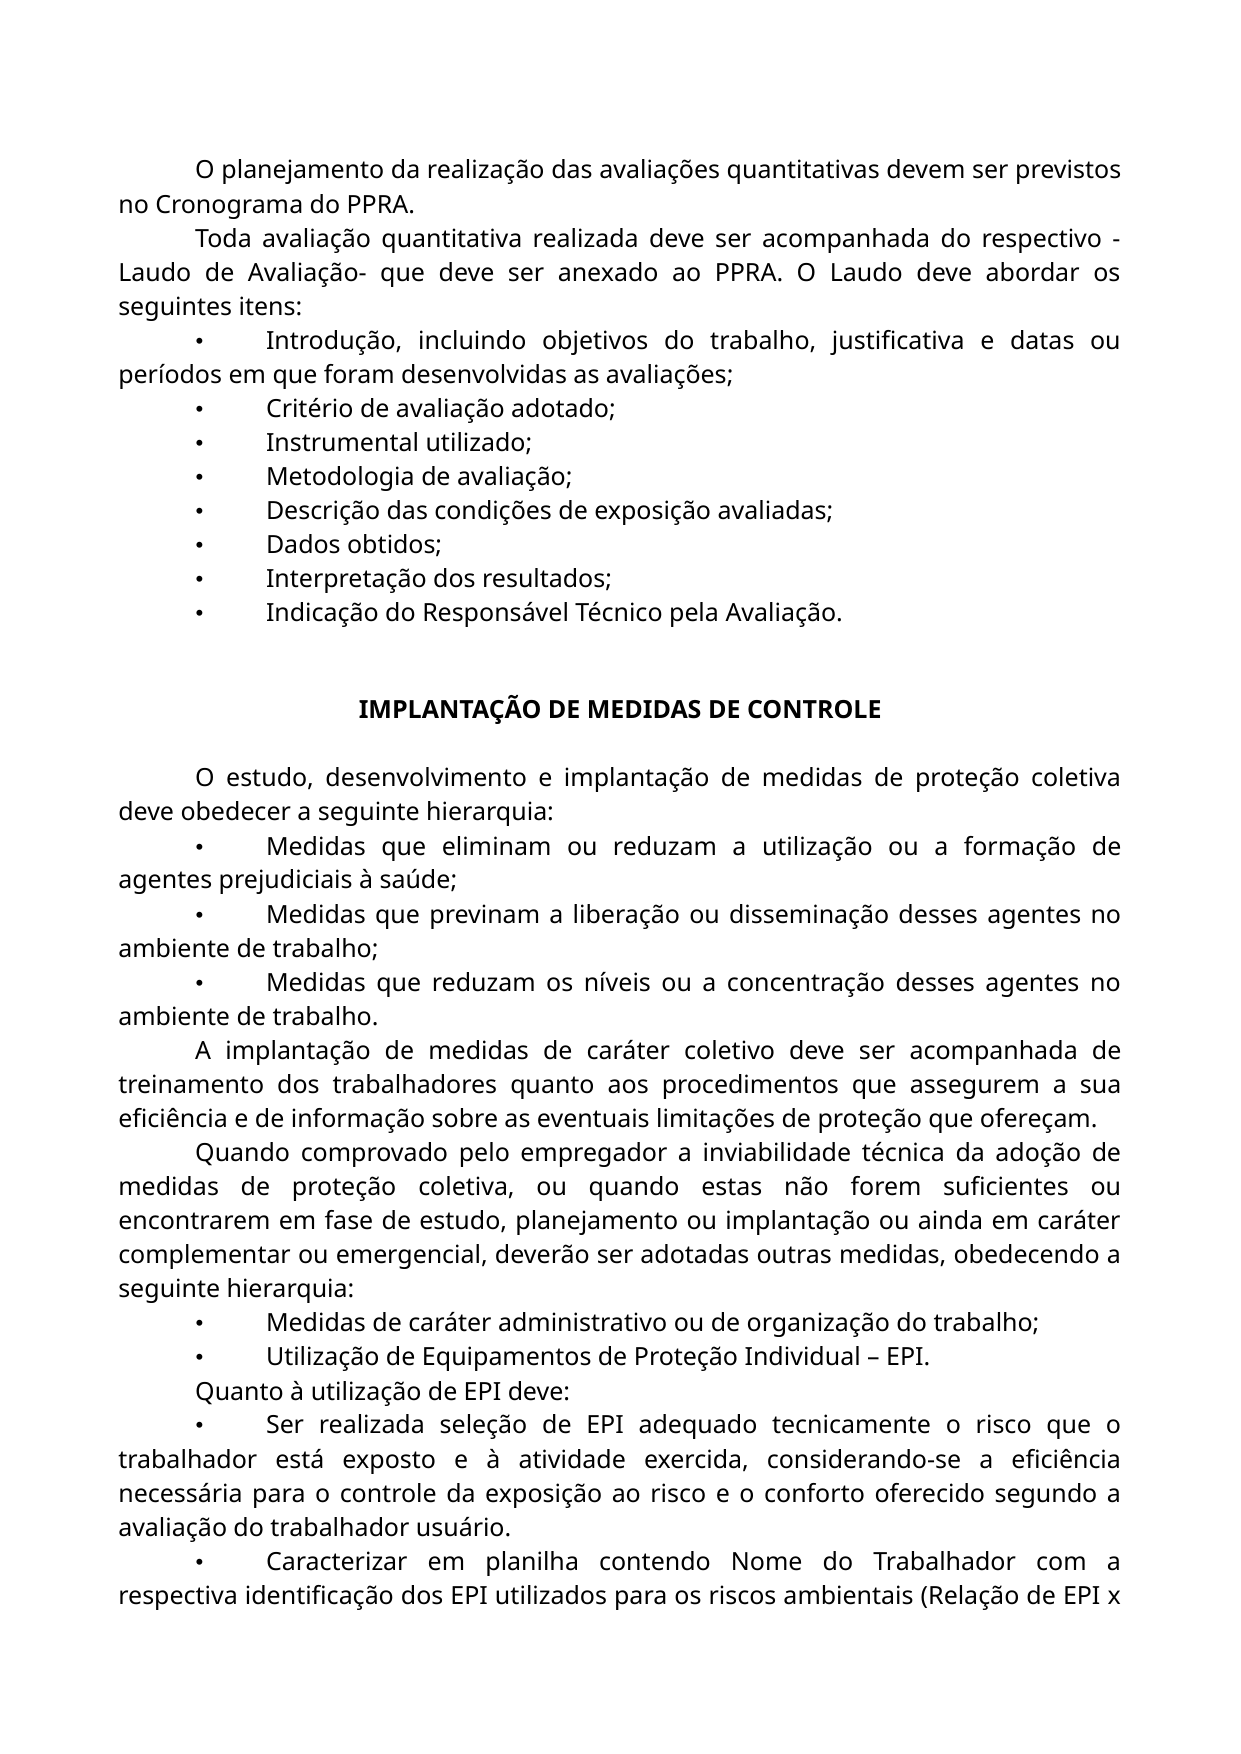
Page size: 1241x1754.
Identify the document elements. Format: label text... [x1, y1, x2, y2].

text O planejamento da realização das avaliações quantitativas devem ser previstos no Cronograma do PPRA. [118, 152, 1122, 220]
list Caracterizar em planilha contendo Nome do Trabalhador com a respectiva identificação dos EPI utilizados para os riscos ambientais (Relação de EPI x [118, 1543, 1122, 1612]
list Ser realizada seleção de EPI adequado tecnicamente o risco que o trabalhador está exposto e à atividade exercida, considerando-se a eficiência necessária para o controle da exposição ao risco e o conforto oferecido segundo a avaliação do trabalhador usuário. [118, 1407, 1122, 1543]
text A implantação de medidas de caráter coletivo deve ser acompanhada de treinamento dos trabalhadores quanto aos procedimentos que assegurem a sua eficiência e de informação sobre as eventuais limitações de proteção que ofereçam. [118, 1032, 1122, 1135]
list Instrumental utilizado; [118, 425, 1122, 459]
list Critério de avaliação adotado; [118, 391, 1122, 425]
list Introdução, incluindo objetivos do trabalho, justificativa e datas ou períodos em que foram desenvolvidas as avaliações; [118, 322, 1122, 391]
text O estudo, desenvolvimento e implantação de medidas de proteção coletiva deve obedecer a seguinte hierarquia: [118, 760, 1122, 828]
list Dados obtidos; [118, 527, 1122, 561]
list Medidas de caráter administrativo ou de organização do trabalho; [118, 1305, 1122, 1339]
text IMPLANTAÇÃO DE MEDIDAS DE CONTROLE [118, 692, 1122, 726]
list Medidas que previnam a liberação ou disseminação desses agentes no ambiente de trabalho; [118, 896, 1122, 964]
text Quanto à utilização de EPI deve: [118, 1373, 1122, 1407]
list Descrição das condições de exposição avaliadas; [118, 493, 1122, 527]
text Quando comprovado pelo empregador a inviabilidade técnica da adoção de medidas de proteção coletiva, ou quando estas não forem suficientes ou encontrarem em fase de estudo, planejamento ou implantação ou ainda em caráter complementar ou emergencial, deverão ser adotadas outras medidas, obedecendo a seguinte hierarquia: [118, 1135, 1122, 1305]
list Metodologia de avaliação; [118, 459, 1122, 493]
list Utilização de Equipamentos de Proteção Individual – EPI. [118, 1339, 1122, 1373]
list Interpretação dos resultados; [118, 561, 1122, 595]
list Medidas que eliminam ou reduzam a utilização ou a formação de agentes prejudiciais à saúde; [118, 828, 1122, 896]
list Indicação do Responsável Técnico pela Avaliação. [118, 595, 1122, 629]
text Toda avaliação quantitativa realizada deve ser acompanhada do respectivo -Laudo de Avaliação- que deve ser anexado ao PPRA. O Laudo deve abordar os seguintes itens: [118, 220, 1122, 322]
list Medidas que reduzam os níveis ou a concentração desses agentes no ambiente de trabalho. [118, 964, 1122, 1032]
